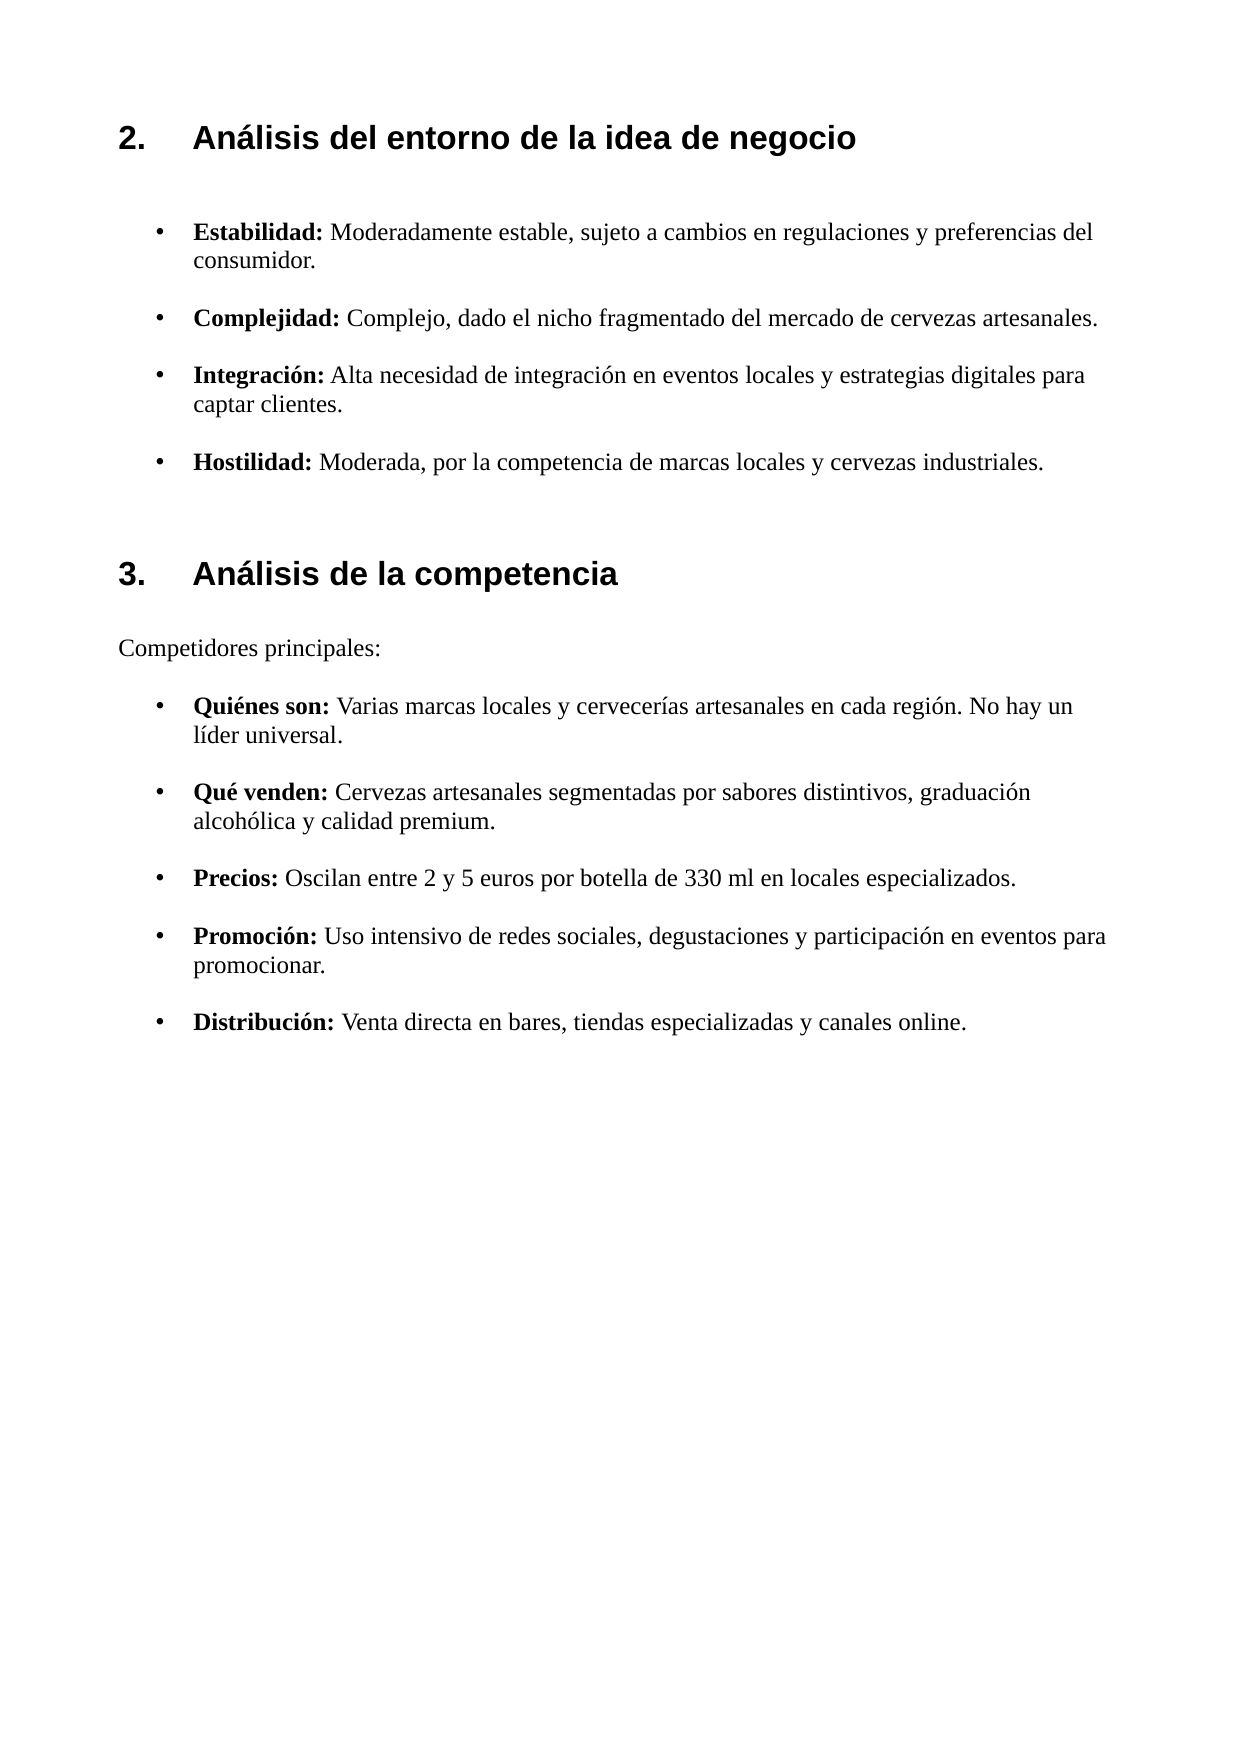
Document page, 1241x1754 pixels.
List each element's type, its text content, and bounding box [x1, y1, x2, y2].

list Integración: Alta necesidad de integración en eventos locales y estrategias digitales para captar clientes. [156, 360, 1122, 418]
list Distribución: Venta directa en bares, tiendas especializadas y canales online. [156, 1007, 1122, 1036]
list Promoción: Uso intensivo de redes sociales, degustaciones y participación en eventos para promocionar. [156, 921, 1122, 978]
list Qué venden: Cervezas artesanales segmentadas por sabores distintivos, graduación alcohólica y calidad premium. [156, 777, 1122, 835]
list Estabilidad: Moderadamente estable, sujeto a cambios en regulaciones y preferencias del consumidor. [156, 217, 1122, 274]
list Complejidad: Complejo, dado el nicho fragmentado del mercado de cervezas artesanales. [156, 303, 1122, 332]
list Hostilidad: Moderada, por la competencia de marcas locales y cervezas industriales. [156, 447, 1122, 475]
subtitle Análisis del entorno de la idea de negocio [118, 118, 1122, 157]
text Competidores principales: [118, 605, 1122, 662]
list Precios: Oscilan entre 2 y 5 euros por botella de 330 ml en locales especializados. [156, 863, 1122, 892]
subtitle Análisis de la competencia [118, 554, 1122, 592]
list Quiénes son: Varias marcas locales y cervecerías artesanales en cada región. No hay un líder universal. [156, 691, 1122, 748]
